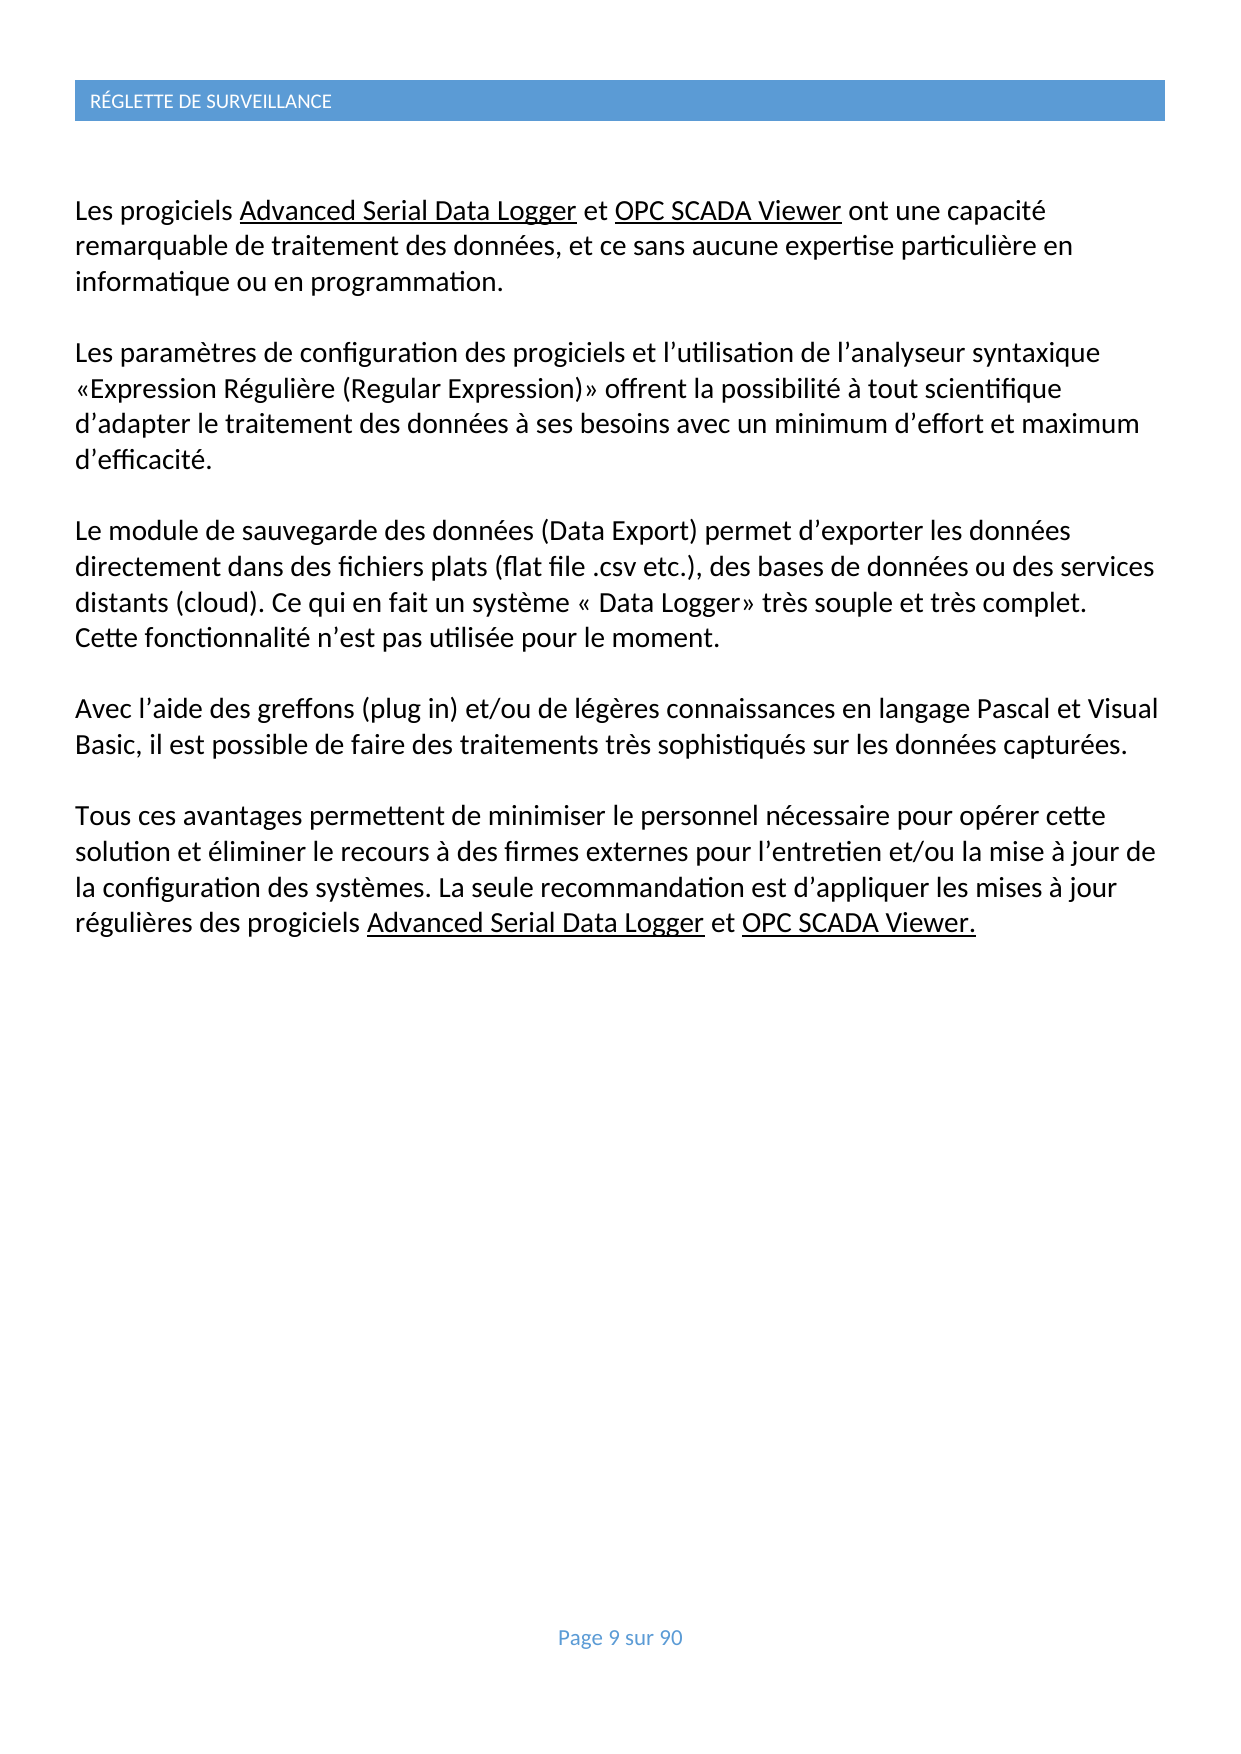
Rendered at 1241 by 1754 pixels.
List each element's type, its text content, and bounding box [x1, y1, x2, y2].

text Les progiciels Advanced Serial Data Logger et OPC SCADA Viewer ont une capacité remarquable de traitement des données, et ce sans aucune expertise particulière en informatique ou en programmation. [75, 192, 1165, 299]
text Le module de sauvegarde des données (Data Export) permet d’exporter les données directement dans des fichiers plats (flat file .csv etc.), des bases de données ou des services distants (cloud). Ce qui en fait un système « Data Logger» très souple et très complet. [75, 512, 1165, 619]
text Tous ces avantages permettent de minimiser le personnel nécessaire pour opérer cette solution et éliminer le recours à des firmes externes pour l’entretien et/ou la mise à jour de la configuration des systèmes. La seule recommandation est d’appliquer les mises à jour régulières des progiciels Advanced Serial Data Logger et OPC SCADA Viewer. [75, 797, 1165, 940]
text Avec l’aide des greffons (plug in) et/ou de légères connaissances en langage Pascal et Visual Basic, il est possible de faire des traitements très sophistiqués sur les données capturées. [75, 691, 1165, 762]
text Les paramètres de configuration des progiciels et l’utilisation de l’analyseur syntaxique «Expression Régulière (Regular Expression)» offrent la possibilité à tout scientifique d’adapter le traitement des données à ses besoins avec un minimum d’effort et maximum d’efficacité. [75, 334, 1165, 477]
text Cette fonctionnalité n’est pas utilisée pour le moment. [75, 619, 1165, 655]
